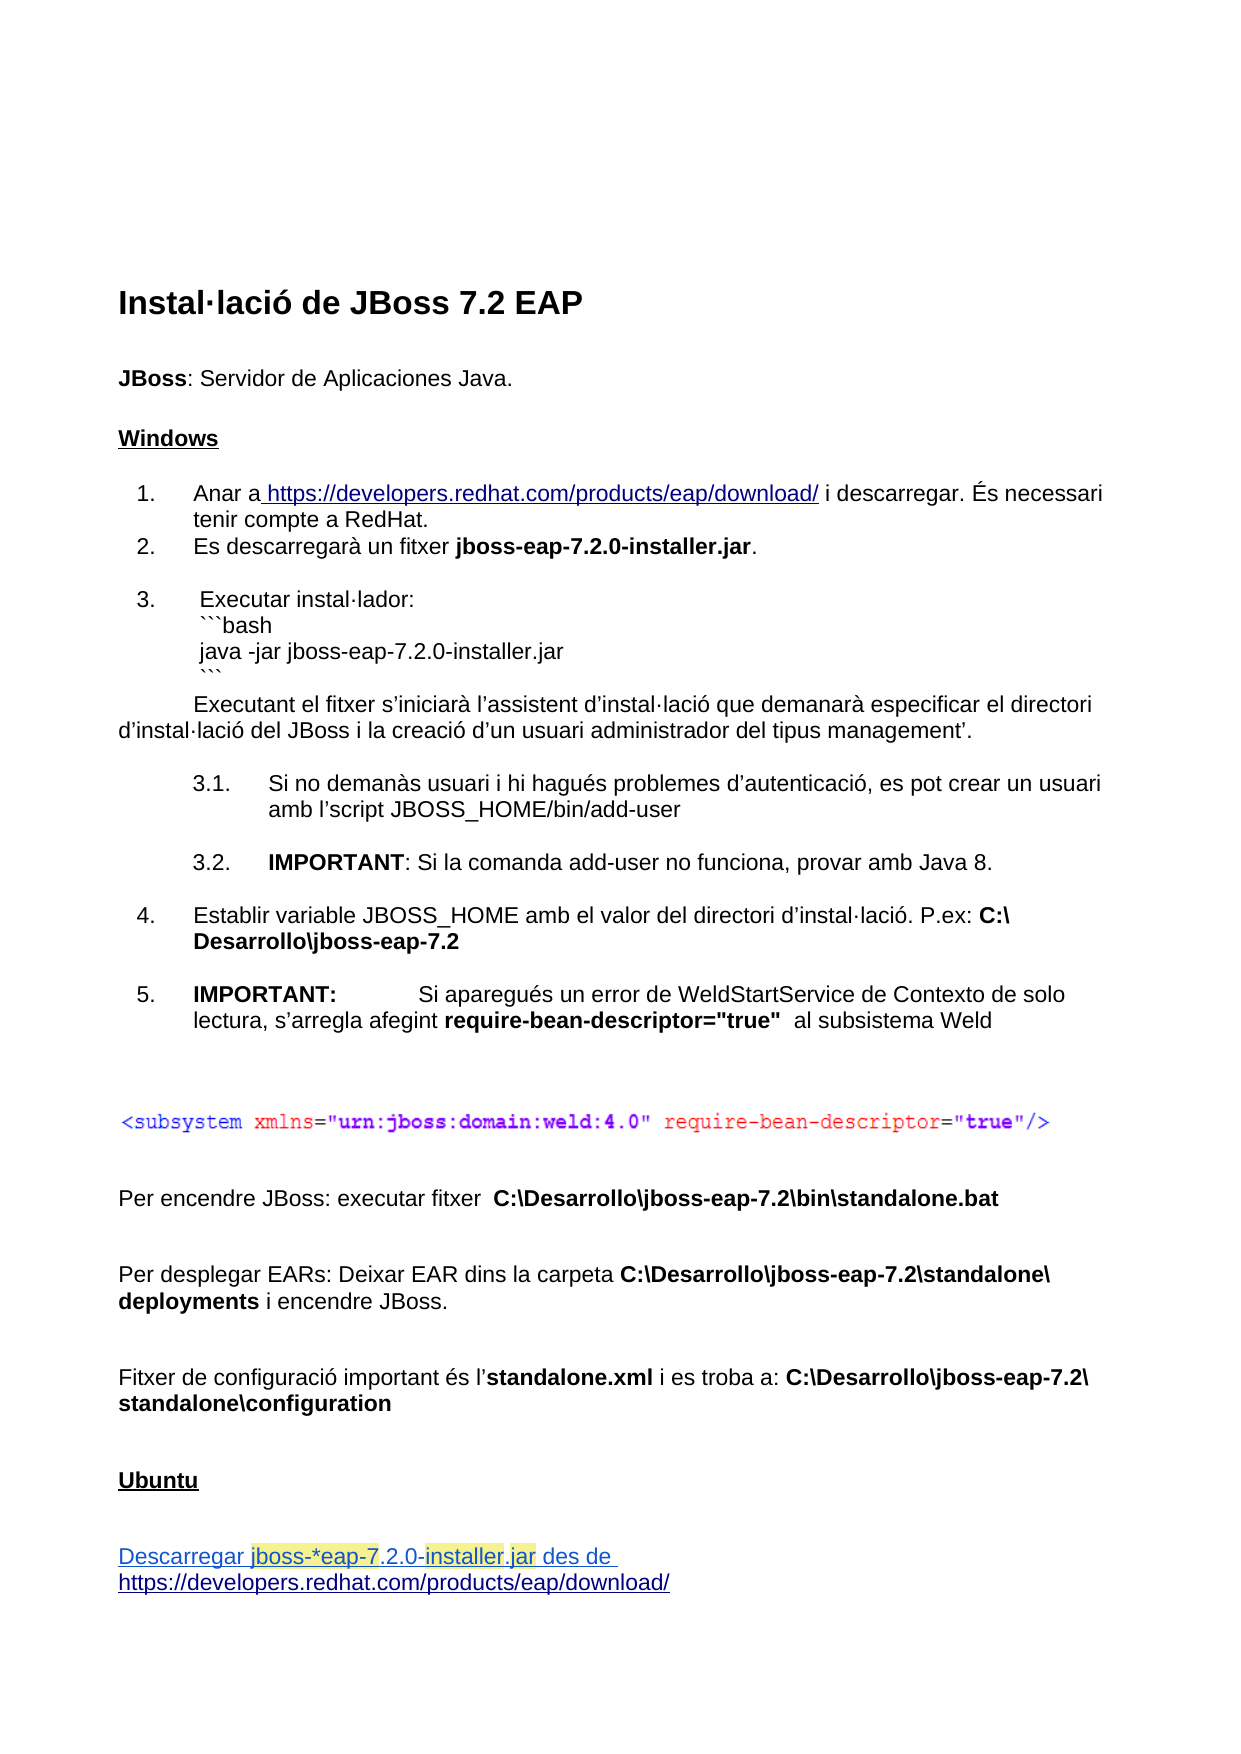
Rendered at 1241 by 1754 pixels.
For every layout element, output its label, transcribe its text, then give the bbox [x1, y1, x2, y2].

text Descarregar jboss-*eap-7.2.0-installer.jar des de https://developers.redhat.com/products/eap/download/ [118, 1543, 1122, 1596]
subtitle Instal·lació de JBoss 7.2 EAP [118, 283, 1122, 322]
text Ubuntu [118, 1467, 1122, 1493]
text Per encendre JBoss: executar fitxer C:\Desarrollo\jboss-eap-7.2\bin\standalone.bat [118, 1185, 1122, 1211]
list Anar a https://developers.redhat.com/products/eap/download/ i descarregar. És necessari tenir compte a RedHat. [156, 480, 1122, 533]
text Executant el fitxer s’iniciarà l’assistent d’instal·lació que demanarà especificar el directori d’instal·lació del JBoss i la creació d’un usuari administrador del tipus management’. [118, 691, 1122, 770]
list Es descarregarà un fitxer jboss-eap-7.2.0-installer.jar. [156, 533, 1122, 586]
list Si no demanàs usuari i hi hagués problemes d’autenticació, es pot crear un usuari amb l’script JBOSS_HOME/bin/add-user [231, 770, 1122, 849]
text Per desplegar EARs: Deixar EAR dins la carpeta C:\Desarrollo\jboss-eap-7.2\standalone\deployments i encendre JBoss. [118, 1261, 1122, 1314]
list IMPORTANT: Si aparegués un error de WeldStartService de Contexto de solo lectura, s’arregla afegint require-bean-descriptor="true" al subsistema Weld [156, 981, 1122, 1060]
text Windows [118, 425, 1122, 451]
text JBoss: Servidor de Aplicaciones Java. [118, 364, 1122, 391]
text Fitxer de configuració important és l’standalone.xml i es troba a: C:\Desarrollo\jboss-eap-7.2\standalone\configuration [118, 1364, 1122, 1417]
list Establir variable JBOSS_HOME amb el valor del directori d’instal·lació. P.ex: C:\Desarrollo\jboss-eap-7.2 [156, 902, 1122, 981]
list IMPORTANT: Si la comanda add-user no funciona, provar amb Java 8. [231, 849, 1122, 902]
picture [118, 1110, 1059, 1135]
list Executar instal·lador: ```bash java -jar jboss-eap-7.2.0-installer.jar ``` [156, 586, 1122, 691]
